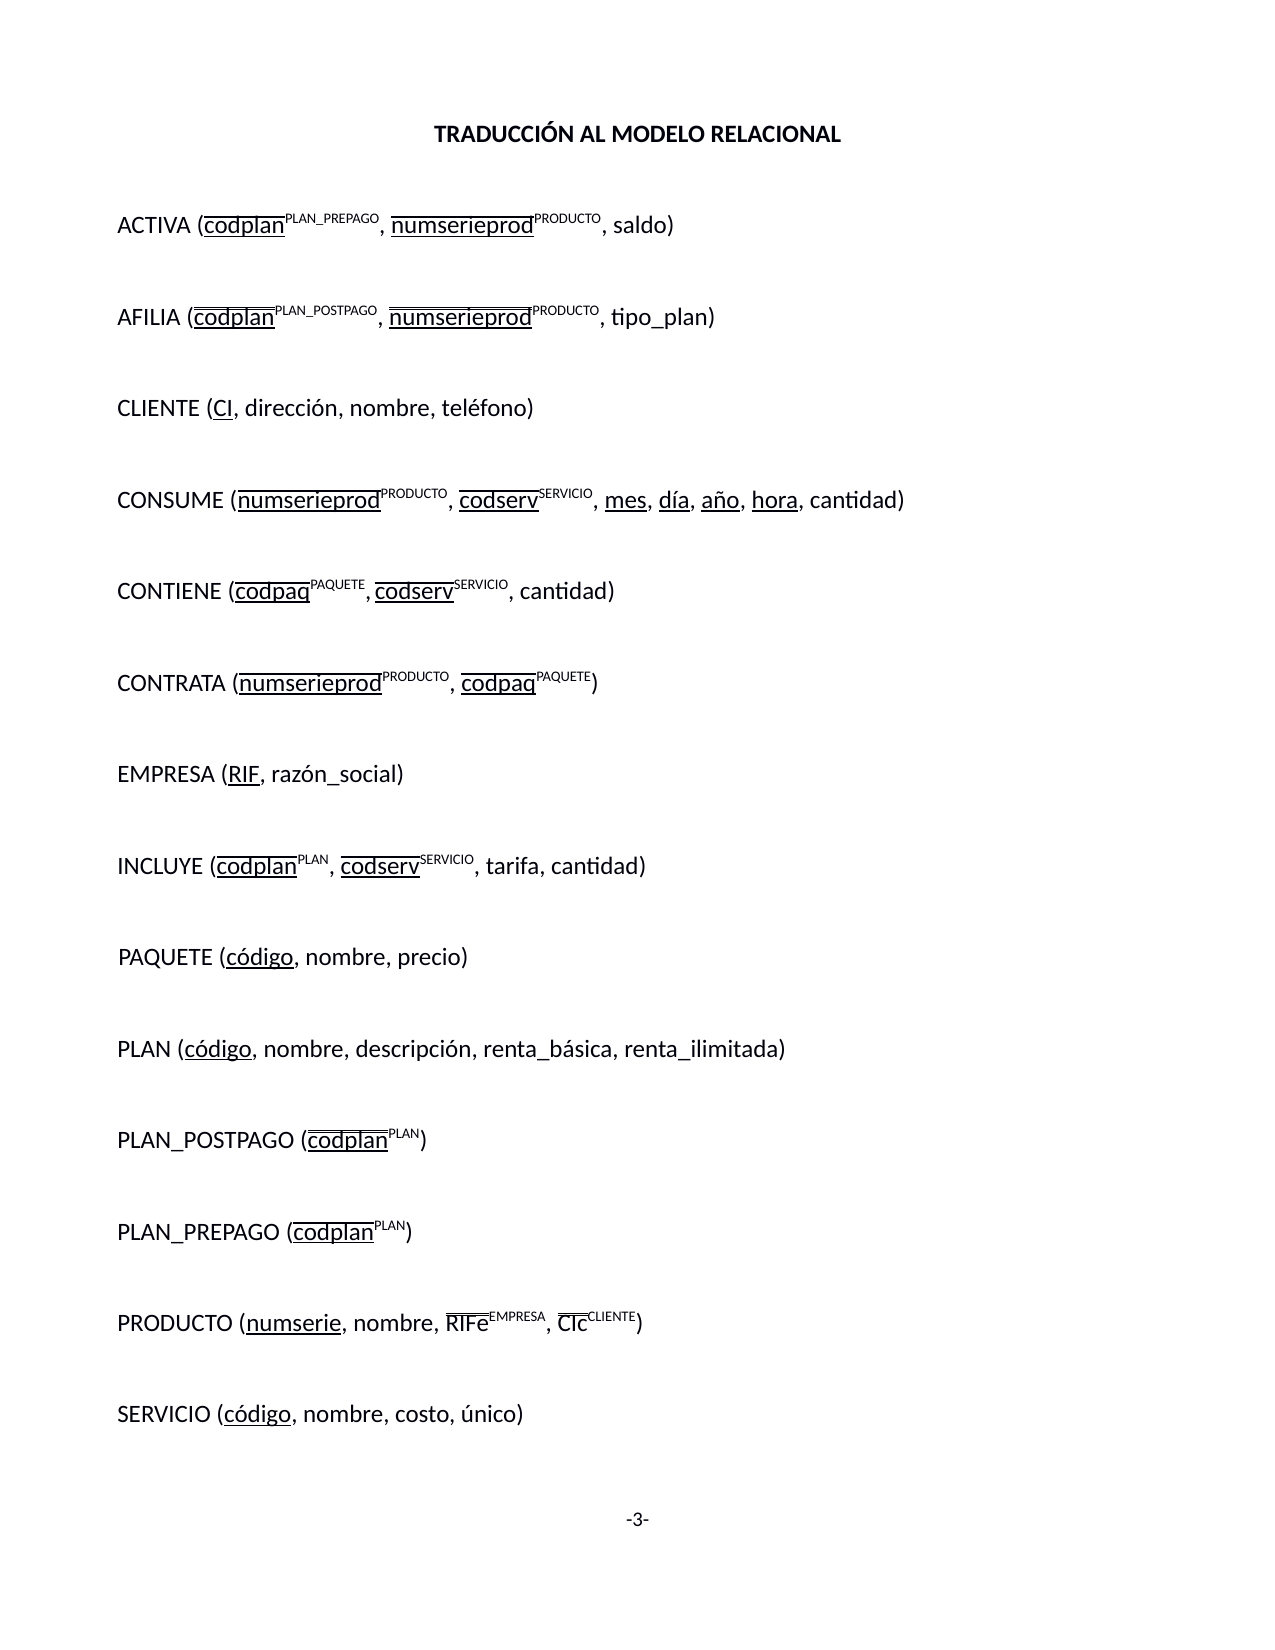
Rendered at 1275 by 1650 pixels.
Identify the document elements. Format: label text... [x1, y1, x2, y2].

list CONSUME (numserieprodPRODUCTO, codservSERVICIO, mes, día, año, hora, cantidad) [117, 484, 1157, 514]
list SERVICIO (código, nombre, costo, único) [117, 1398, 1157, 1429]
list PAQUETE (código, nombre, precio) [117, 941, 1157, 972]
list CONTRATA (numserieprodPRODUCTO, codpaqPAQUETE) [117, 667, 1157, 697]
list AFILIA (codplanPLAN_POSTPAGO, numserieprodPRODUCTO, tipo_plan) [117, 301, 1157, 332]
list PLAN (código, nombre, descripción, renta_básica, renta_ilimitada) [117, 1033, 1157, 1063]
list EMPRESA (RIF, razón_social) [117, 758, 1157, 789]
list INCLUYE (codplanPLAN, codservSERVICIO, tarifa, cantidad) [117, 850, 1157, 880]
list PLAN_POSTPAGO (codplanPLAN) [117, 1124, 1157, 1155]
list PLAN_PREPAGO (codplanPLAN) [117, 1216, 1157, 1246]
list ACTIVA (codplanPLAN_PREPAGO, numserieprodPRODUCTO, saldo) [117, 209, 1157, 240]
list CLIENTE (CI, dirección, nombre, teléfono) [117, 392, 1157, 423]
text TRADUCCIÓN AL MODELO RELACIONAL [118, 118, 1157, 149]
list CONTIENE (codpaqPAQUETE, codservSERVICIO, cantidad) [117, 575, 1157, 606]
list PRODUCTO (numserie, nombre, RIFeEMPRESA, CIcCLIENTE) [117, 1307, 1157, 1338]
